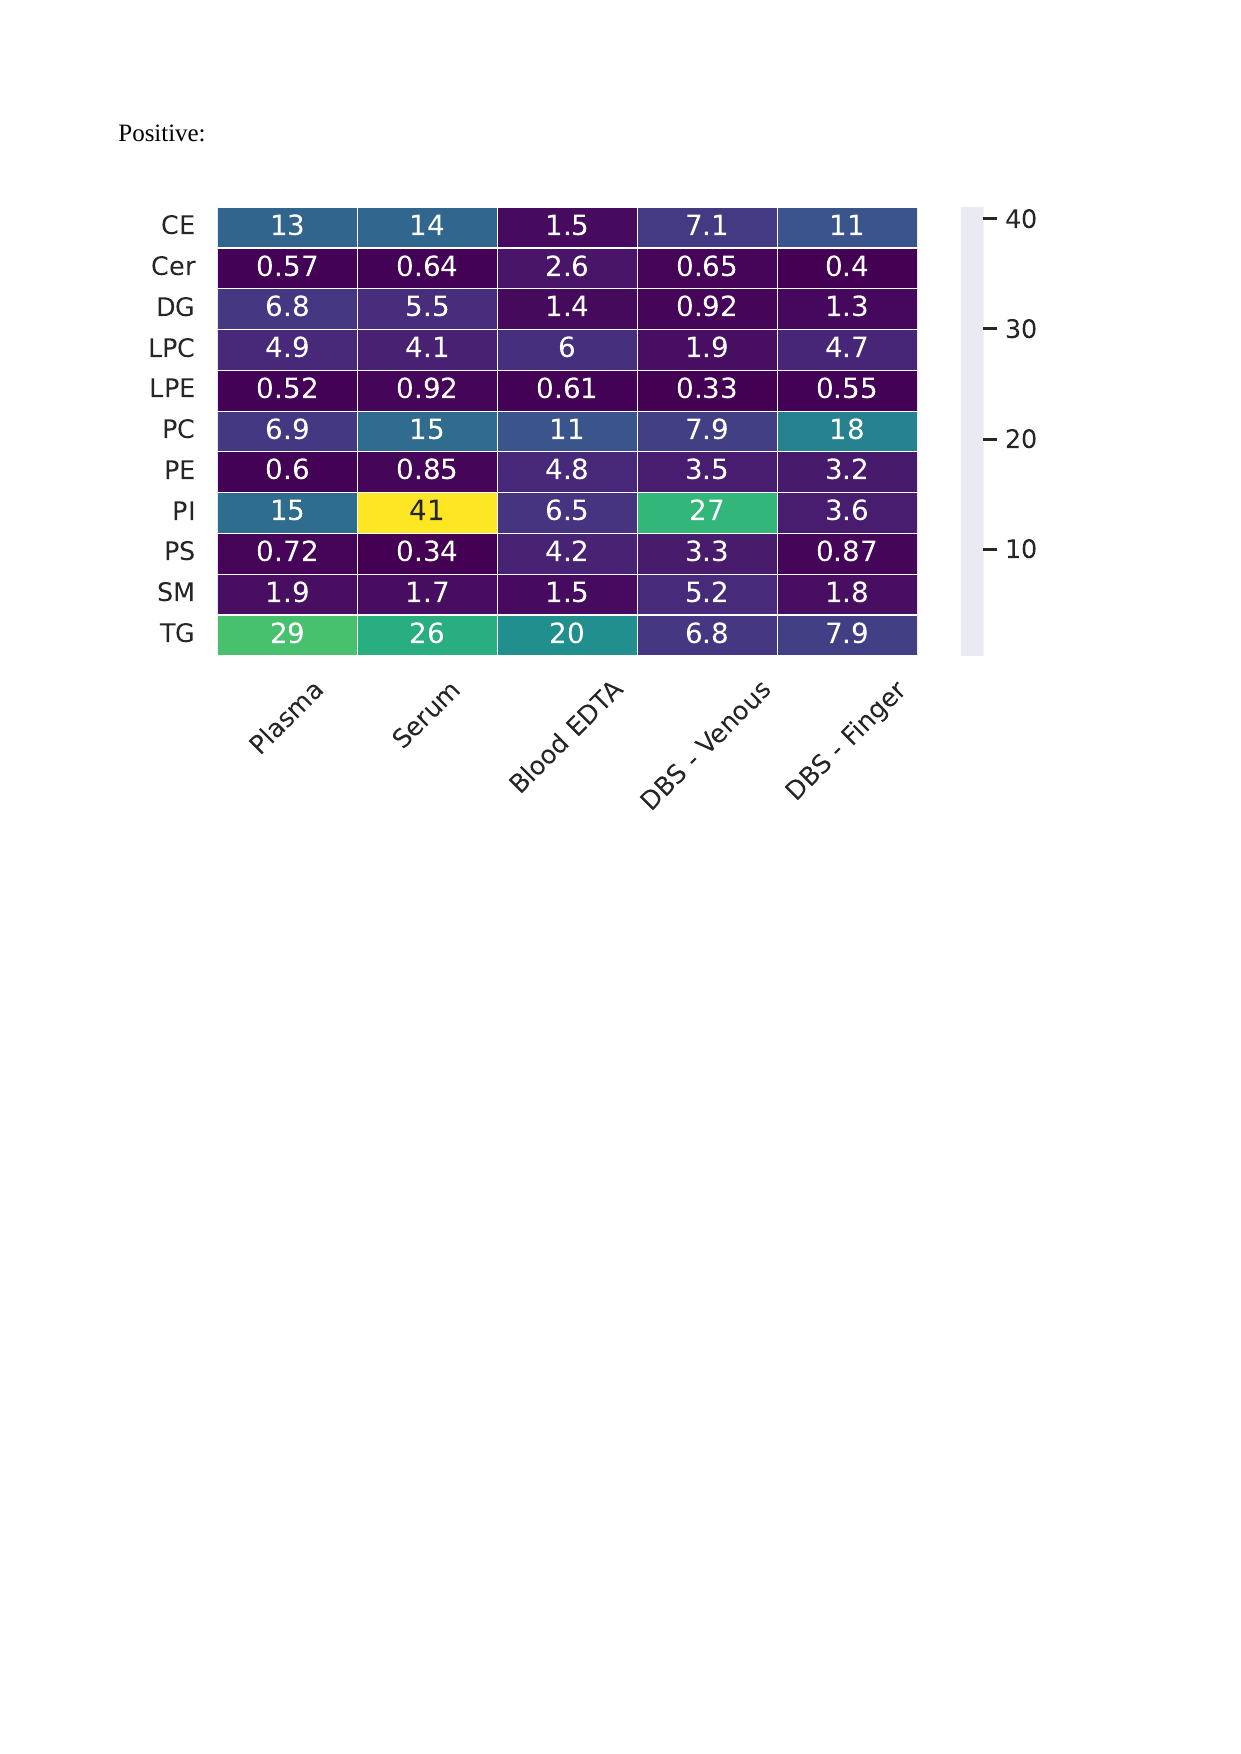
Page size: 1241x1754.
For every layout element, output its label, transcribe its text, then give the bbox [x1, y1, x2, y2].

text Positive: [118, 118, 1122, 147]
